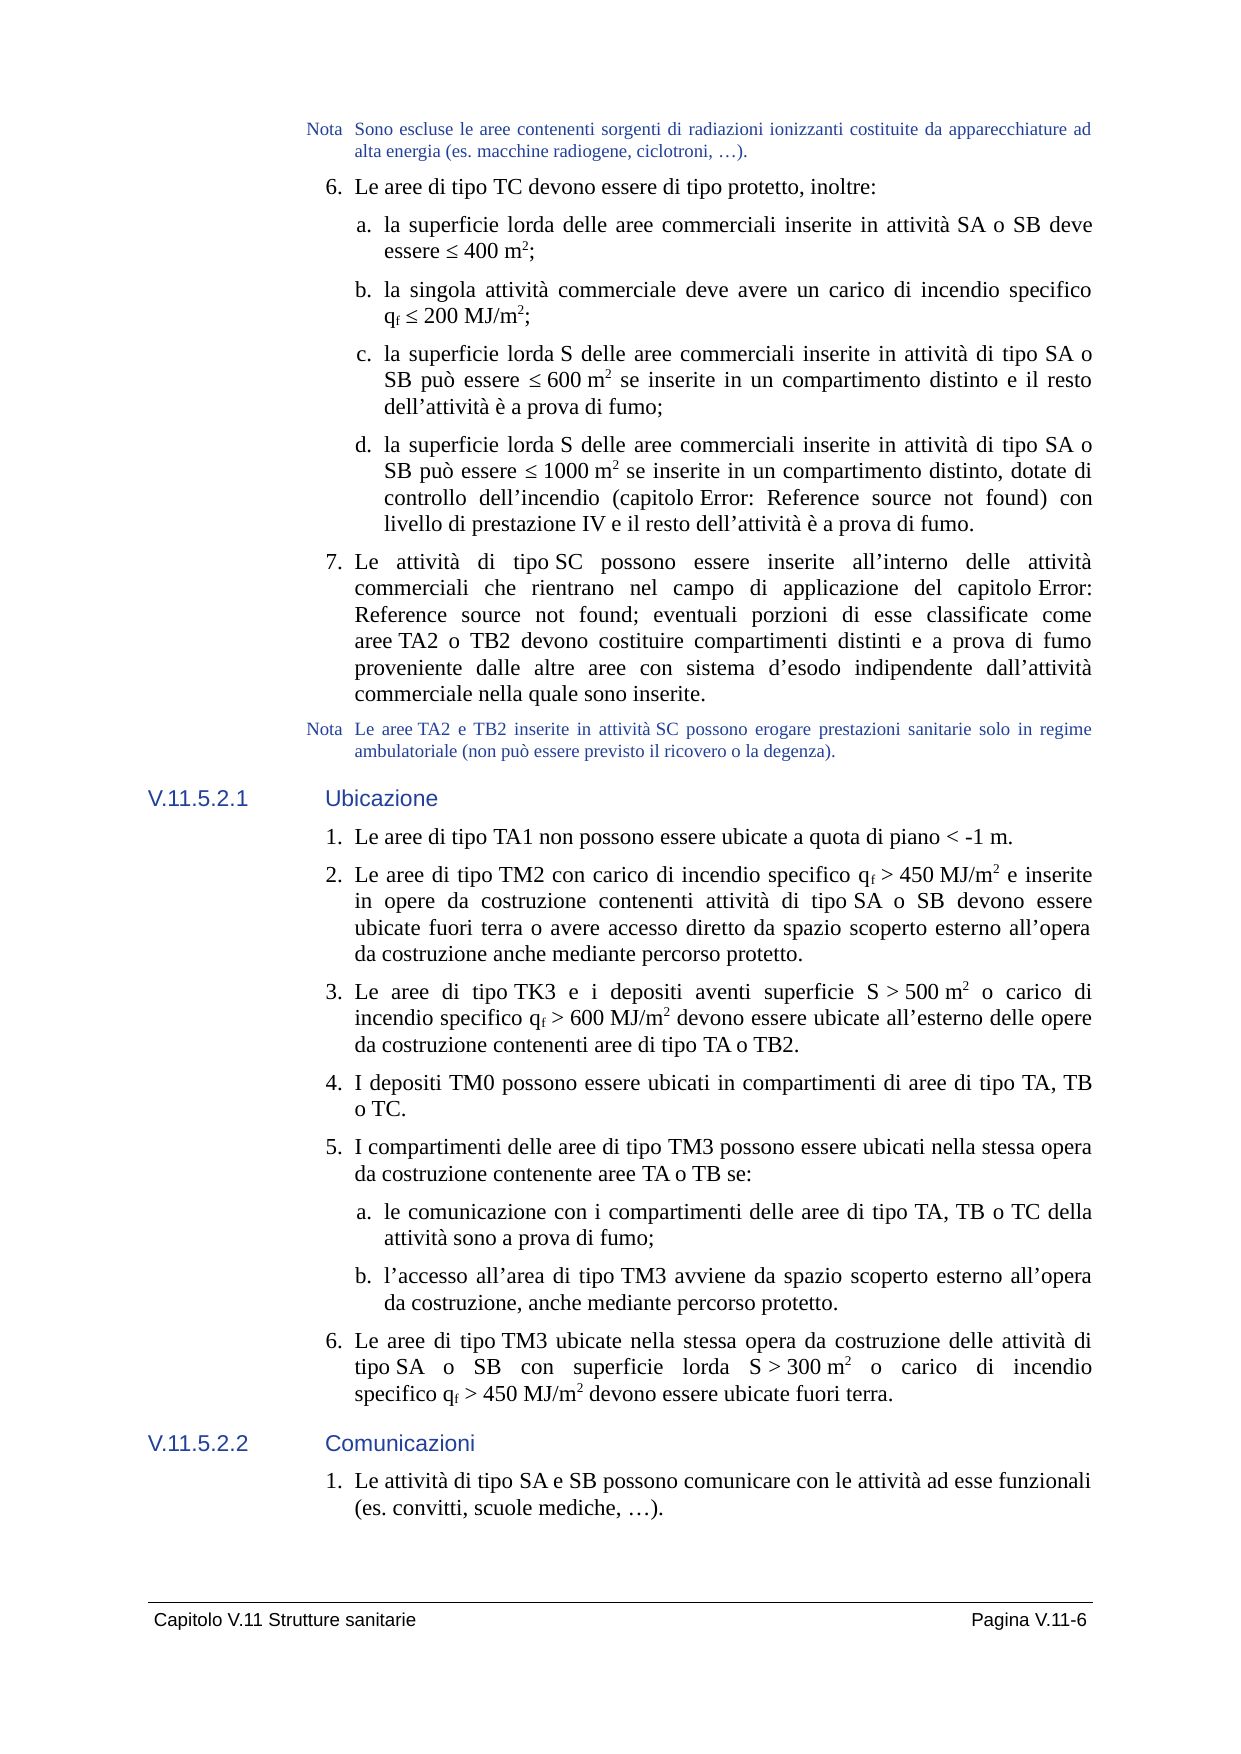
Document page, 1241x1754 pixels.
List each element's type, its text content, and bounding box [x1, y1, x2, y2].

list la singola attività commerciale deve avere un carico di incendio specifico qf ≤ 200 MJ/m2; [372, 276, 1093, 328]
list Sono escluse le aree contenenti sorgenti di radiazioni ionizzanti costituite da apparecchiature ad alta energia (es. macchine radiogene, ciclotroni, …). [342, 118, 1093, 161]
subtitle Comunicazioni [148, 1429, 1093, 1456]
list I compartimenti delle aree di tipo TM3 possono essere ubicati nella stessa opera da costruzione contenente aree TA o TB se: [342, 1133, 1093, 1186]
list le comunicazione con i compartimenti delle aree di tipo TA, TB o TC della attività sono a prova di fumo; [372, 1198, 1093, 1251]
list Le aree di tipo TC devono essere di tipo protetto, inoltre: [342, 173, 1093, 199]
list l’accesso all’area di tipo TM3 avviene da spazio scoperto esterno all’opera da costruzione, anche mediante percorso protetto. [372, 1262, 1093, 1315]
subtitle Ubicazione [148, 785, 1093, 811]
list Le aree TA2 e TB2 inserite in attività SC possono erogare prestazioni sanitarie solo in regime ambulatoriale (non può essere previsto il ricovero o la degenza). [342, 718, 1093, 761]
list Le aree di tipo TA1 non possono essere ubicate a quota di piano < -1 m. [342, 823, 1093, 849]
list Le aree di tipo TK3 e i depositi aventi superficie S > 500 m2 o carico di incendio specifico qf > 600 MJ/m2 devono essere ubicate all’esterno delle opere da costruzione contenenti aree di tipo TA o TB2. [342, 978, 1093, 1057]
list la superficie lorda S delle aree commerciali inserite in attività di tipo SA o SB può essere ≤ 600 m2 se inserite in un compartimento distinto e il resto dell’attività è a prova di fumo; [372, 340, 1093, 419]
list Le aree di tipo TM2 con carico di incendio specifico qf > 450 MJ/m2 e inserite in opere da costruzione contenenti attività di tipo SA o SB devono essere ubicate fuori terra o avere accesso diretto da spazio scoperto esterno all’opera da costruzione anche mediante percorso protetto. [342, 861, 1093, 966]
list Le attività di tipo SA e SB possono comunicare con le attività ad esse funzionali (es. convitti, scuole mediche, …). [342, 1468, 1093, 1520]
list I depositi TM0 possono essere ubicati in compartimenti di aree di tipo TA, TB o TC. [342, 1069, 1093, 1122]
list Le aree di tipo TM3 ubicate nella stessa opera da costruzione delle attività di tipo SA o SB con superficie lorda S > 300 m2 o carico di incendio specifico qf > 450 MJ/m2 devono essere ubicate fuori terra. [342, 1327, 1093, 1406]
list Le attività di tipo SC possono essere inserite all’interno delle attività commerciali che rientrano nel campo di applicazione del capitolo Errore: sorgente del riferimento non trovata; eventuali porzioni di esse classificate come aree TA2 o TB2 devono costituire compartimenti distinti e a prova di fumo proveniente dalle altre aree con sistema d’esodo indipendente dall’attività commerciale nella quale sono inserite. [342, 548, 1093, 706]
list la superficie lorda delle aree commerciali inserite in attività SA o SB deve essere ≤ 400 m2; [372, 211, 1093, 264]
list la superficie lorda S delle aree commerciali inserite in attività di tipo SA o SB può essere ≤ 1000 m2 se inserite in un compartimento distinto, dotate di controllo dell’incendio (capitolo Errore: sorgente del riferimento non trovata) con livello di prestazione IV e il resto dell’attività è a prova di fumo. [372, 431, 1093, 536]
